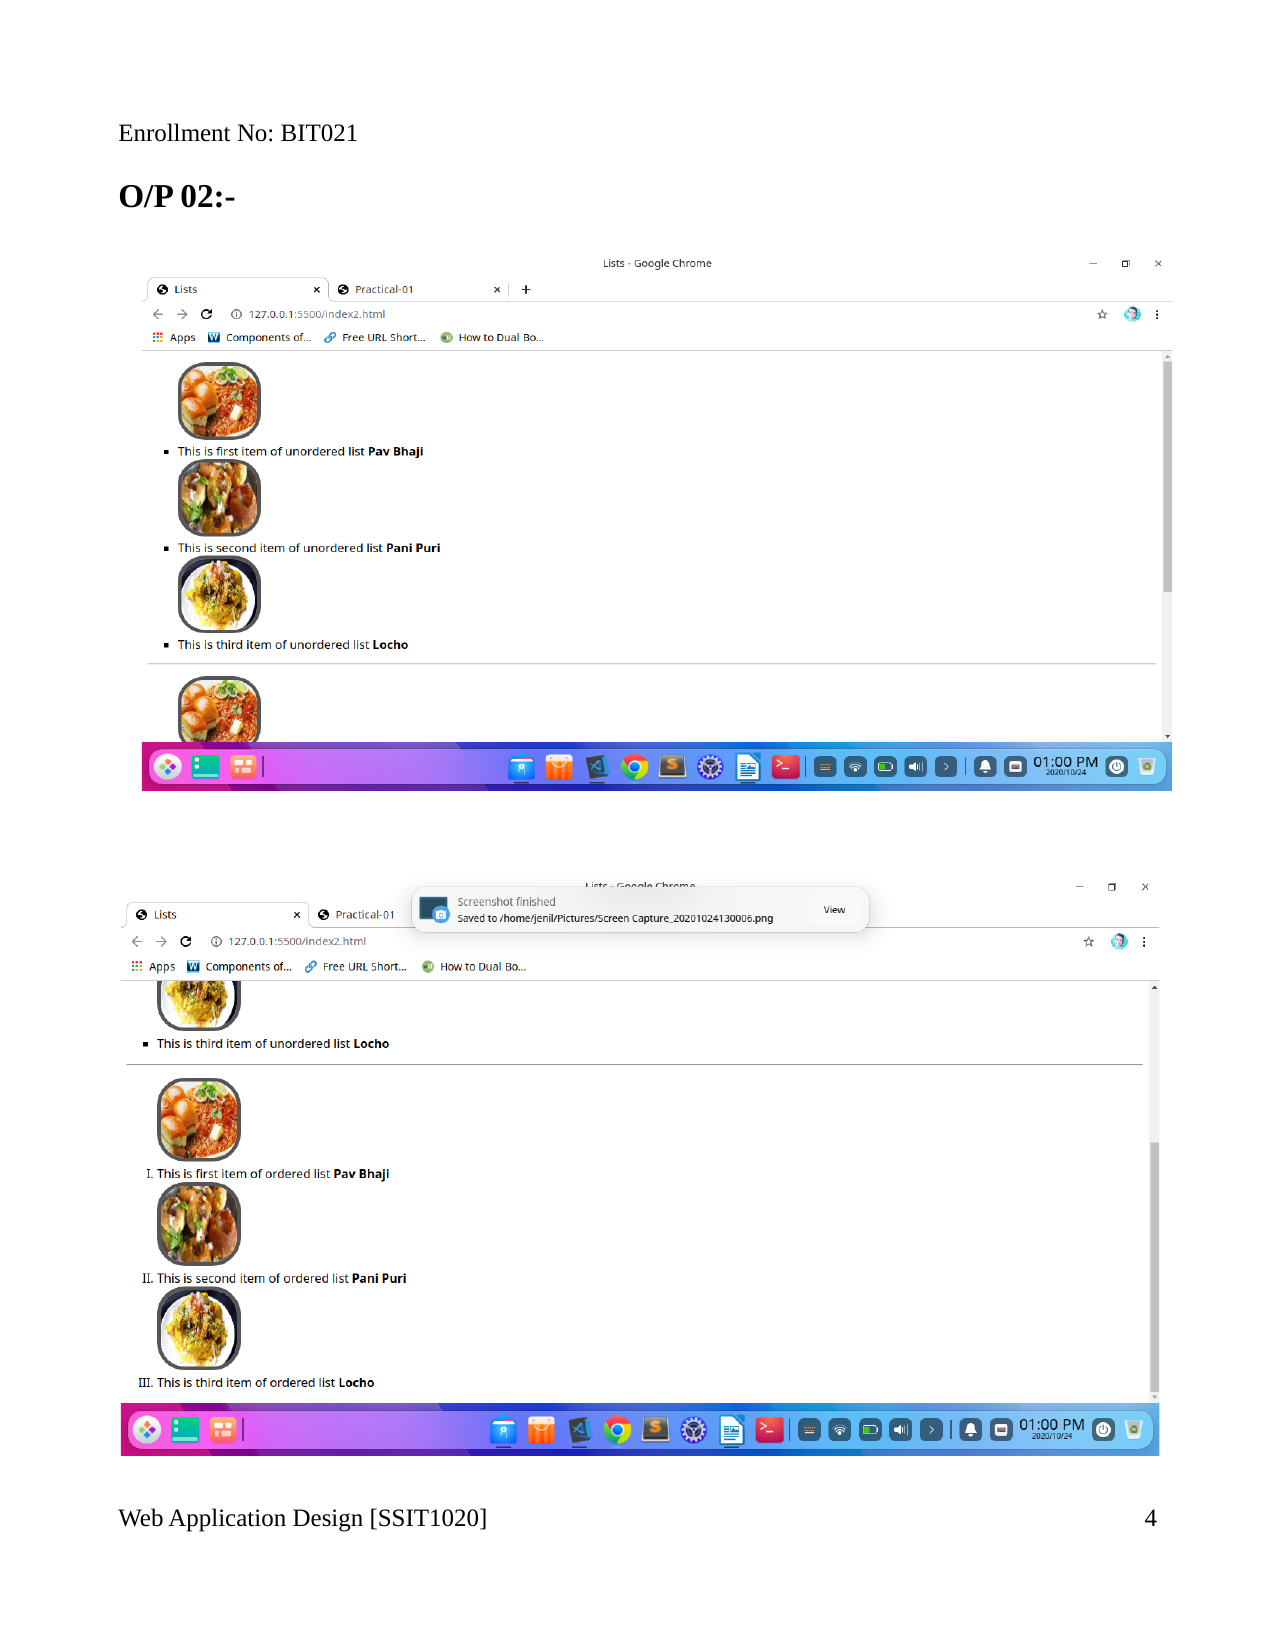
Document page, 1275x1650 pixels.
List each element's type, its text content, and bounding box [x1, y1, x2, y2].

picture [141, 250, 1173, 791]
text O/P 02:- [118, 176, 1157, 215]
picture [120, 871, 1160, 1456]
